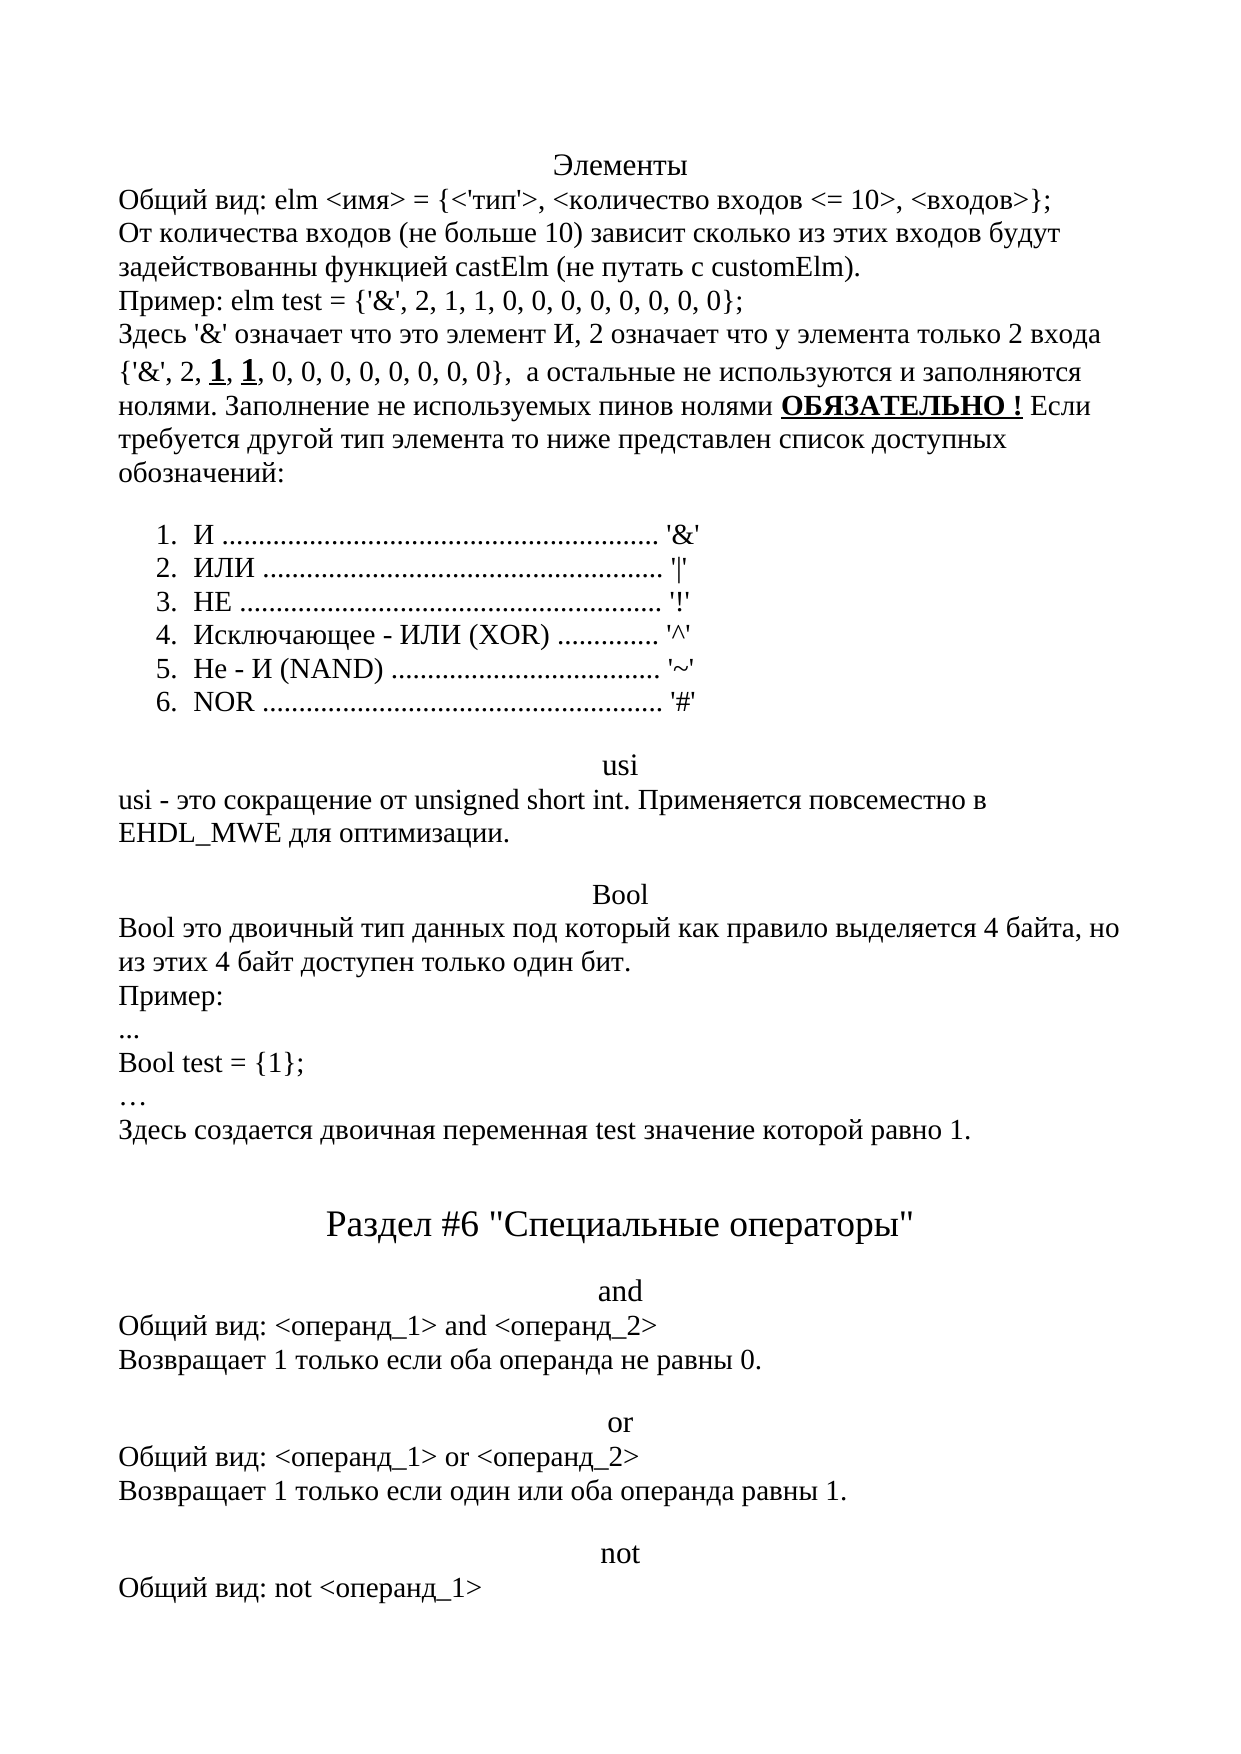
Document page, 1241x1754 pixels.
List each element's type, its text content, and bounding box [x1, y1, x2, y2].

text ... [118, 1011, 1122, 1045]
text Возвращает 1 только если оба операнда не равны 0. [118, 1342, 1122, 1376]
list Исключающее - ИЛИ (XOR) .............. '^' [156, 617, 1122, 651]
text Возвращает 1 только если один или оба операнда равны 1. [118, 1473, 1122, 1507]
text Пример: elm test = {'&', 2, 1, 1, 0, 0, 0, 0, 0, 0, 0, 0}; [118, 283, 1122, 316]
list NOR ....................................................... '#' [156, 684, 1122, 718]
text usi [118, 746, 1122, 782]
text not [118, 1535, 1122, 1571]
text Bool это двоичный тип данных под который как правило выделяется 4 байта, но из этих 4 байт доступен только один бит. [118, 911, 1122, 978]
text Пример: [118, 978, 1122, 1011]
text Общий вид: <операнд_1> or <операнд_2> [118, 1439, 1122, 1473]
text Общий вид: not <операнд_1> [118, 1571, 1122, 1604]
text usi - это сокращение от unsigned short int. Применяется повсеместно в EHDL_MWE для оптимизации. [118, 782, 1122, 849]
text Bool test = {1}; [118, 1045, 1122, 1078]
text and [118, 1273, 1122, 1308]
list И ............................................................ '&' [156, 517, 1122, 550]
text or [118, 1404, 1122, 1439]
text Bool [118, 877, 1122, 911]
list НЕ .......................................................... '!' [156, 584, 1122, 617]
text Здесь создается двоичная переменная test значение которой равно 1. [118, 1112, 1122, 1145]
text … [118, 1078, 1122, 1112]
text Элементы [118, 146, 1122, 182]
text Общий вид: <операнд_1> and <операнд_2> [118, 1308, 1122, 1342]
list Не - И (NAND) ..................................... '~' [156, 651, 1122, 684]
text От количества входов (не больше 10) зависит сколько из этих входов будут задействованны функцией castElm (не путать с customElm). [118, 216, 1122, 283]
text Общий вид: elm <имя> = {<'тип'>, <количество входов <= 10>, <входов>}; [118, 182, 1122, 216]
text Здесь '&' означает что это элемент И, 2 означает что у элемента только 2 входа {'&', 2, 1, 1, 0, 0, 0, 0, 0, 0, 0, 0}, а остальные не используются и заполняются нолями. Заполнение не используемых пинов нолями ОБЯЗАТЕЛЬНО ! Если требуется другой тип элемента то ниже представлен список доступных обозначений: [118, 316, 1122, 489]
list ИЛИ ....................................................... '|' [156, 550, 1122, 584]
text Раздел #6 "Специальные операторы" [118, 1201, 1122, 1244]
